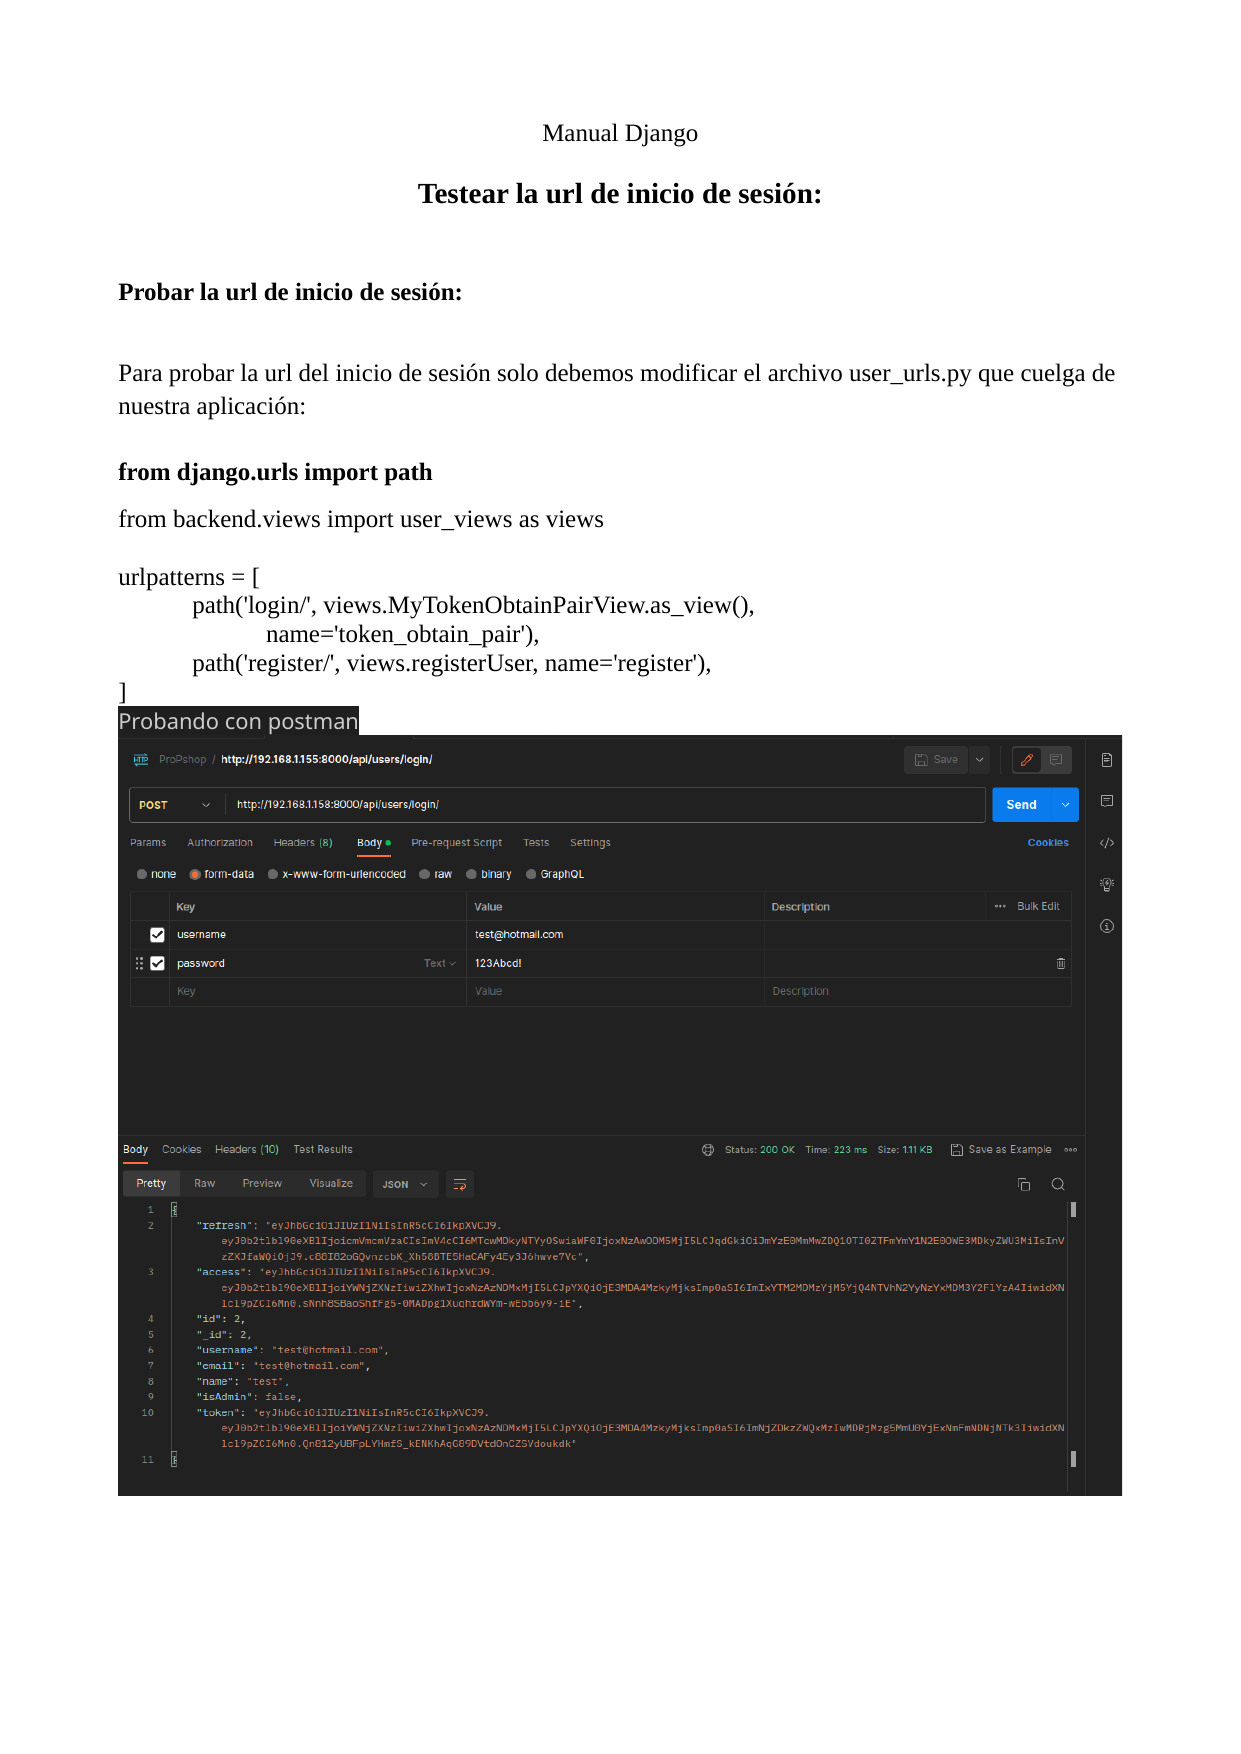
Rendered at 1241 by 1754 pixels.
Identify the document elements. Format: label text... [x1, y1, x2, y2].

text name='token_obtain_pair'), [118, 619, 1122, 648]
text path('register/', views.registerUser, name='register'), [118, 648, 1122, 677]
text ] [118, 677, 1122, 706]
text Testear la url de inicio de sesión: [118, 176, 1122, 210]
text Probar la url de inicio de sesión: [118, 277, 1122, 339]
picture [118, 735, 1123, 1496]
text Probando con postman [118, 706, 1122, 735]
text Para probar la url del inicio de sesión solo debemos modificar el archivo user_urls.py que cuelga de nuestra aplicación: from django.urls import path [118, 358, 1122, 486]
text path('login/', views.MyTokenObtainPairView.as_view(), [118, 591, 1122, 619]
text urlpatterns = [ [118, 562, 1122, 591]
text from backend.views import user_views as views [118, 504, 1122, 533]
